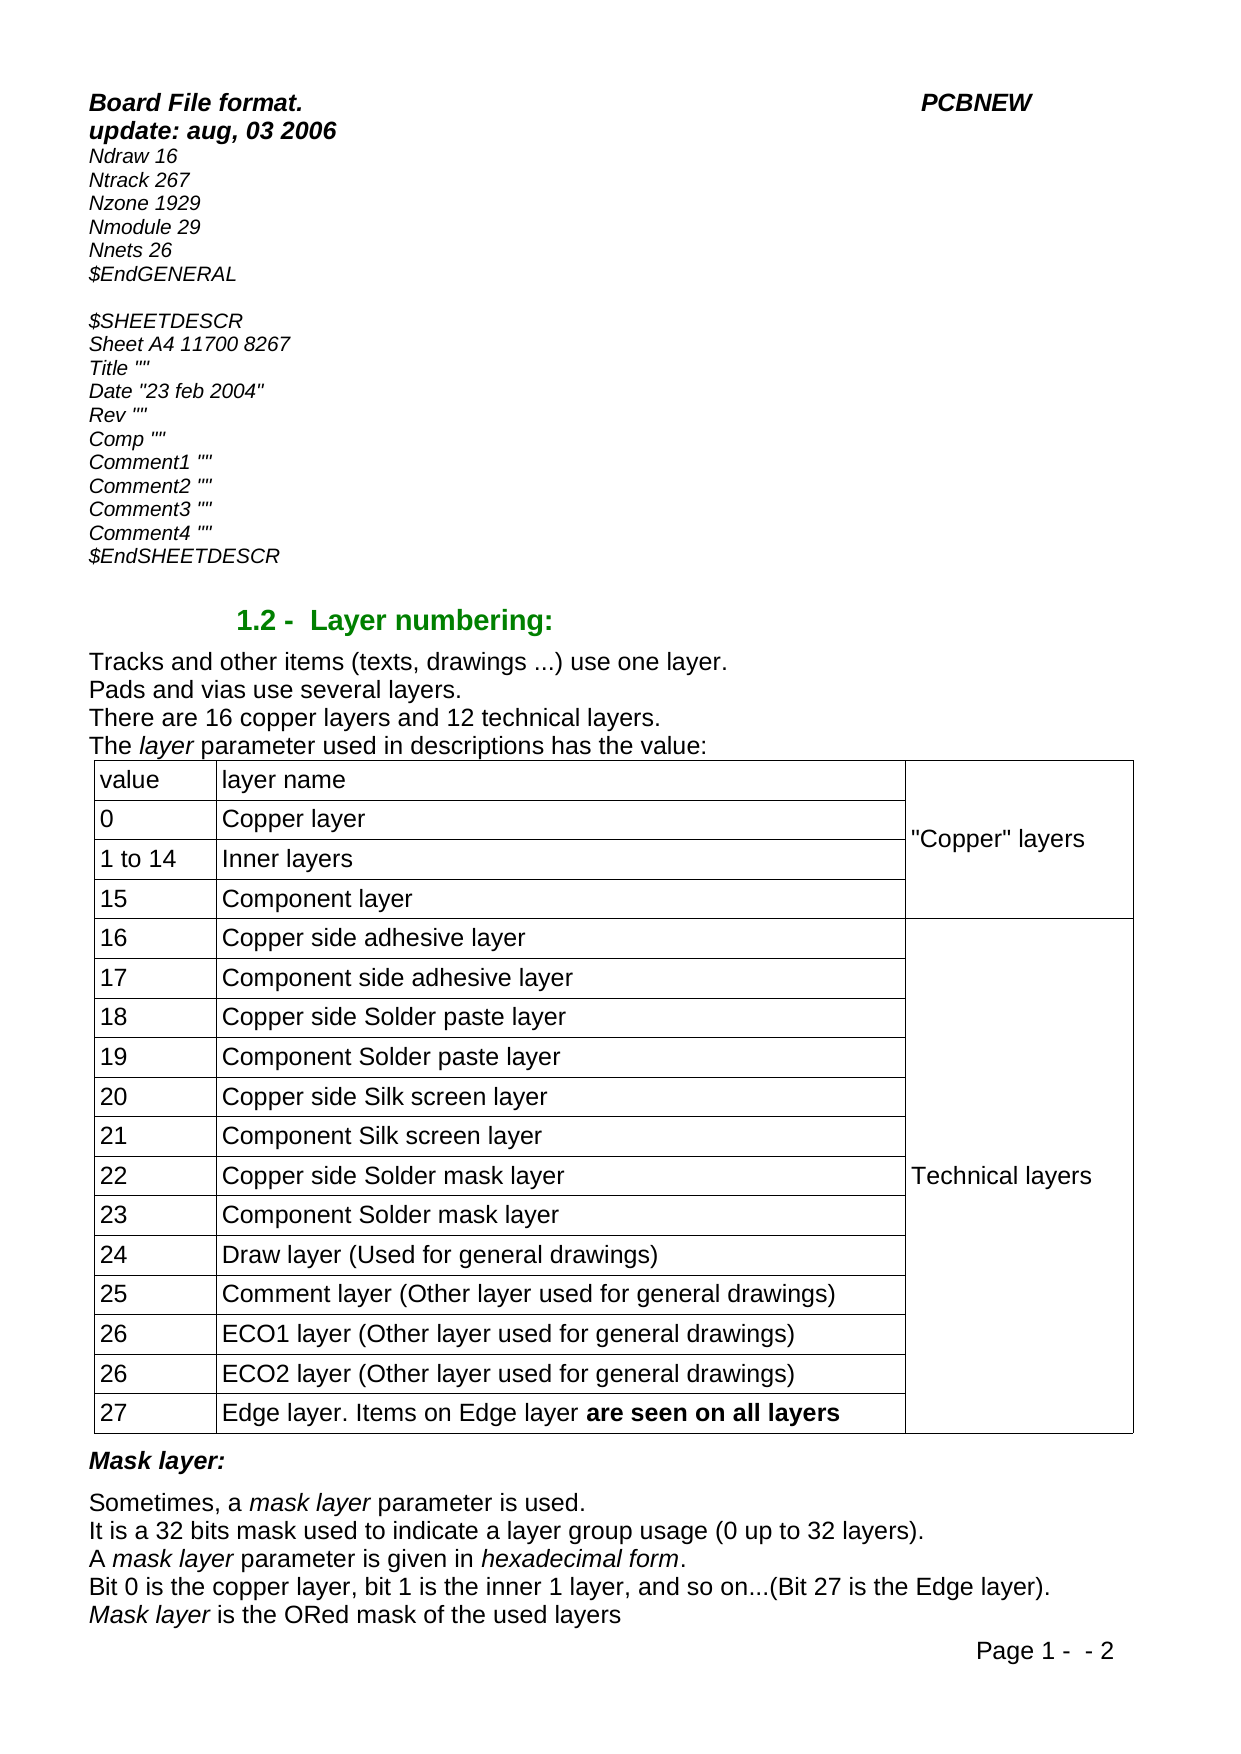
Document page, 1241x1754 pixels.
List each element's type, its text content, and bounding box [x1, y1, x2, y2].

text Tracks and other items (texts, drawings ...) use one layer. Pads and vias use several layers. There are 16 copper layers and 12 technical layers. The layer parameter used in descriptions has the value: [88, 648, 1152, 760]
table_header "Copper" layers [906, 761, 1133, 918]
table_header 16 [95, 919, 216, 958]
subtitle Layer numbering: [162, 604, 1152, 636]
table_cell 25 [95, 1276, 216, 1314]
table_cell 20 [95, 1078, 216, 1116]
table_cell Draw layer (Used for general drawings) [217, 1236, 905, 1275]
table_cell 26 [95, 1315, 216, 1354]
text $EndGENERAL $SHEETDESCR Sheet A4 11700 8267 Title "" Date "23 feb 2004" Rev "" Comp "" Comment1 "" Comment2 "" Comment3 "" Comment4 "" [88, 262, 1152, 545]
table_cell 19 [95, 1038, 216, 1077]
table_cell Component Solder mask layer [217, 1196, 905, 1235]
table_cell Edge layer. Items on Edge layer are seen on all layers [217, 1394, 905, 1433]
table_cell 21 [95, 1117, 216, 1156]
table_header value [95, 761, 216, 800]
text A mask layer parameter is given in hexadecimal form. [88, 1545, 1152, 1573]
table_cell ECO2 layer (Other layer used for general drawings) [217, 1355, 905, 1393]
table_cell 18 [95, 999, 216, 1037]
table_cell 22 [95, 1157, 216, 1195]
table_cell 23 [95, 1196, 216, 1235]
table_cell Component Silk screen layer [217, 1117, 905, 1156]
text Ndraw 16 Ntrack 267 Nzone 1929 Nmodule 29 Nnets 26 [88, 144, 1152, 262]
text Bit 0 is the copper layer, bit 1 is the inner 1 layer, and so on...(Bit 27 is the Edge layer). [88, 1573, 1152, 1601]
table_cell Copper side Silk screen layer [217, 1078, 905, 1116]
table_cell Component Solder paste layer [217, 1038, 905, 1077]
table_cell Technical layers [906, 919, 1133, 1433]
table_header layer name [217, 761, 905, 800]
text Mask layer is the ORed mask of the used layers [88, 1601, 1152, 1629]
text Mask layer: [88, 1447, 1152, 1475]
table_cell Inner layers [217, 840, 905, 879]
table_cell 15 [95, 880, 216, 918]
table_cell Component layer [217, 880, 905, 918]
text Sometimes, a mask layer parameter is used. [88, 1489, 1152, 1517]
table_cell 26 [95, 1355, 216, 1393]
text It is a 32 bits mask used to indicate a layer group usage (0 up to 32 layers). [88, 1517, 1152, 1545]
table_cell 1 to 14 [95, 840, 216, 879]
table_cell ECO1 layer (Other layer used for general drawings) [217, 1315, 905, 1354]
table_cell 27 [95, 1394, 216, 1433]
table_cell 17 [95, 959, 216, 998]
table_cell Component side adhesive layer [217, 959, 905, 998]
text $EndSHEETDESCR [88, 545, 1152, 592]
table_cell 0 [95, 801, 216, 839]
table_cell Copper layer [217, 801, 905, 839]
table_cell Copper side Solder mask layer [217, 1157, 905, 1195]
table_header Copper side adhesive layer [217, 919, 905, 958]
table_cell Copper side Solder paste layer [217, 999, 905, 1037]
table_cell 24 [95, 1236, 216, 1275]
table_cell Comment layer (Other layer used for general drawings) [217, 1276, 905, 1314]
